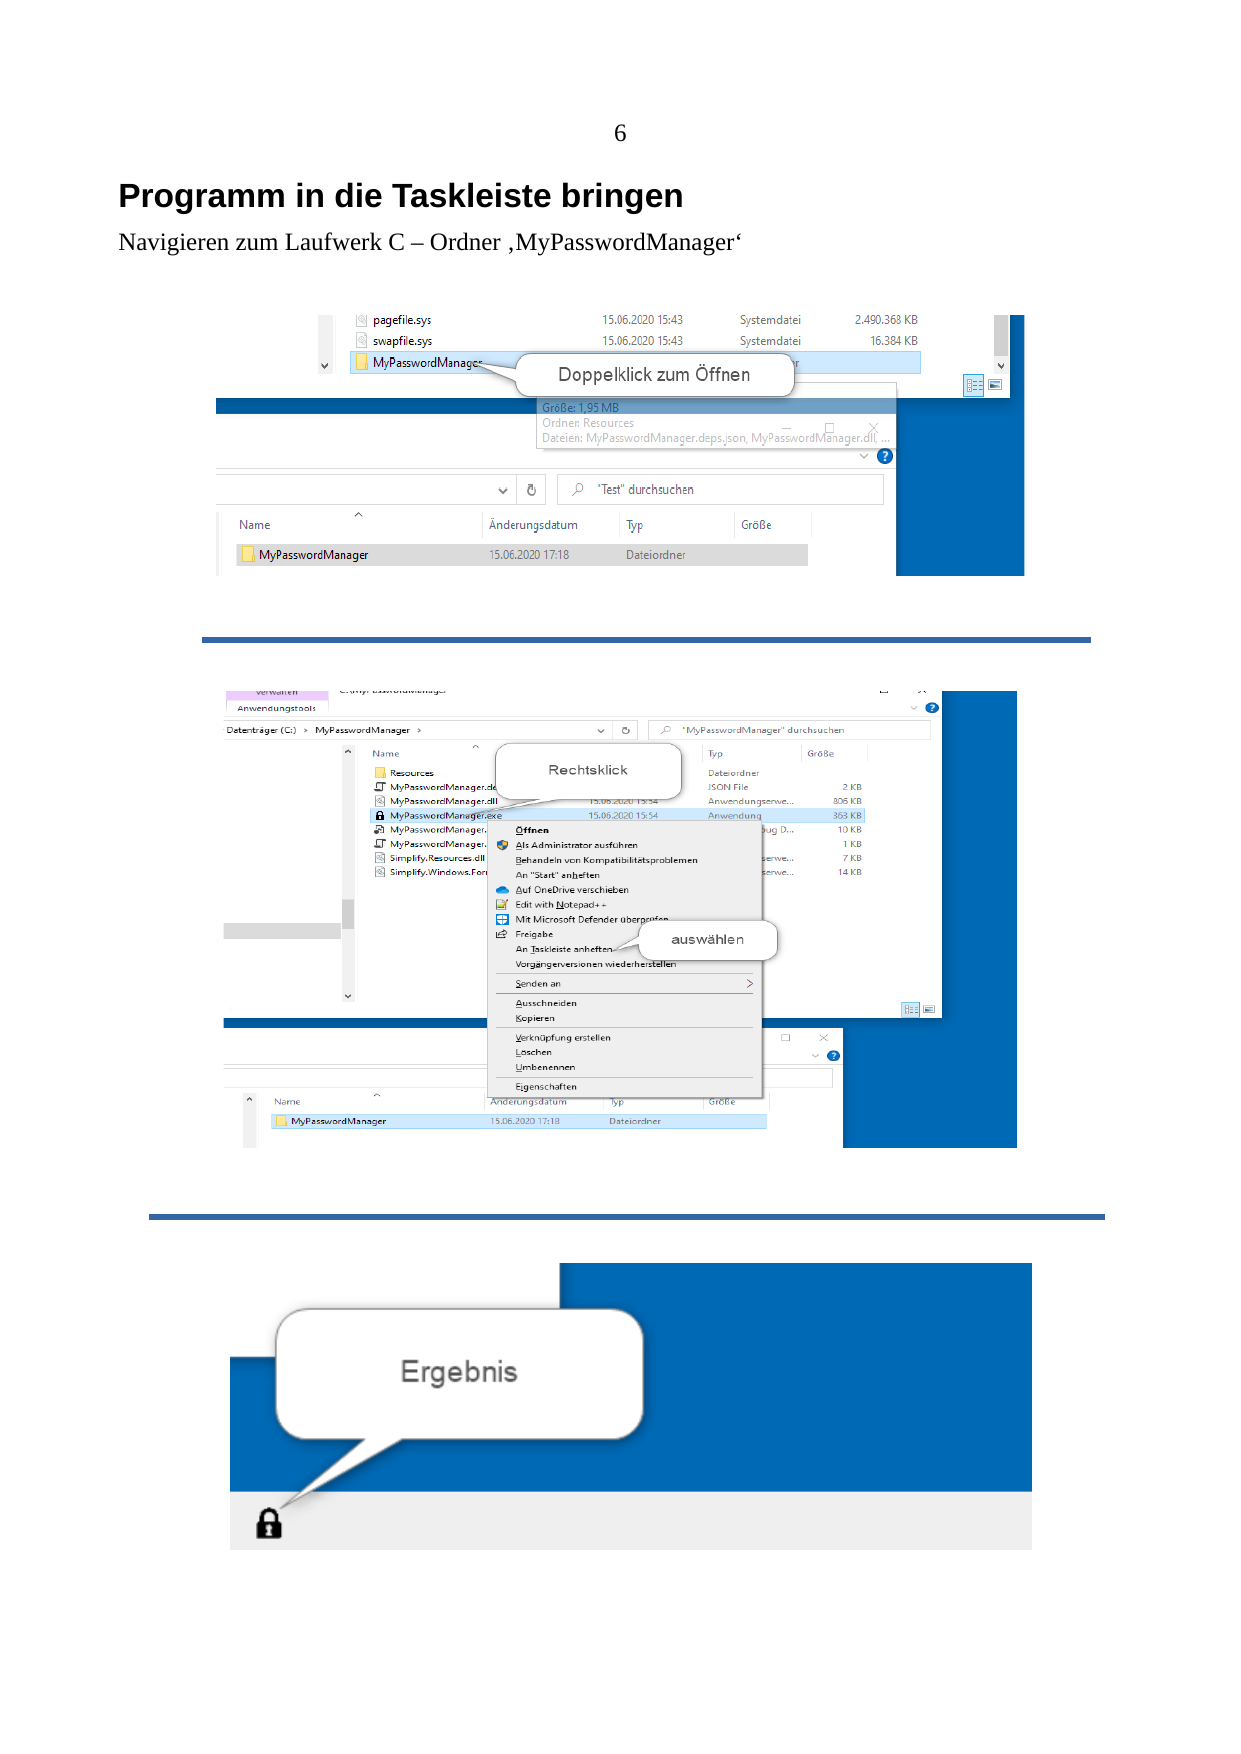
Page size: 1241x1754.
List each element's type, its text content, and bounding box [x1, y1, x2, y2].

subtitle Programm in die Taskleiste bringen [118, 176, 1122, 215]
picture [216, 315, 1025, 576]
picture [223, 691, 1017, 1148]
picture [230, 1263, 1032, 1550]
text Navigieren zum Laufwerk C – Ordner ‚MyPasswordManager‘ [118, 227, 1122, 256]
